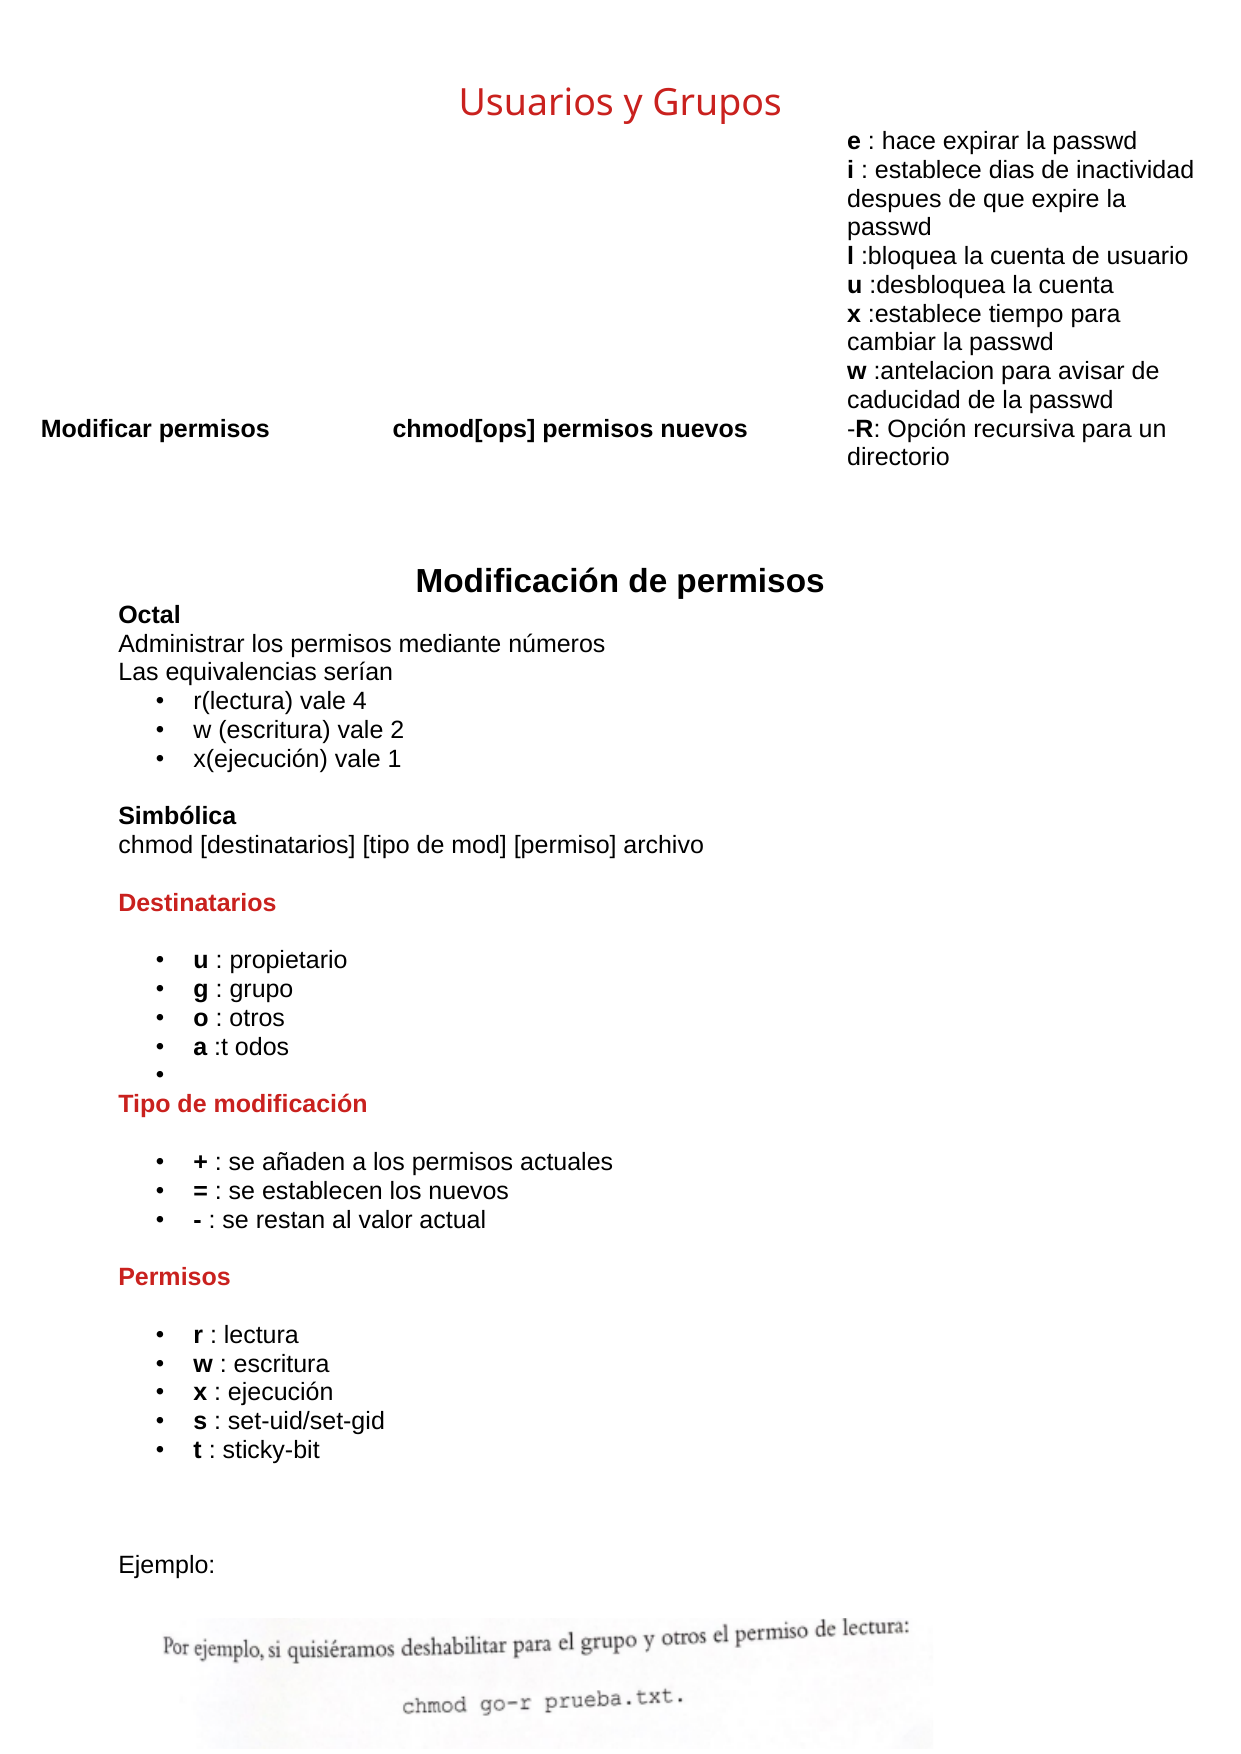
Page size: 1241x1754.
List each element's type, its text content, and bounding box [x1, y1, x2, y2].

list o : otros [156, 1003, 1122, 1032]
table_cell e : hace expirar la passwd i : establece dias de inactividad despues de que expire la passwd l :bloquea la cuenta de usuario u :desbloquea la cuenta x :establece tiempo para cambiar la passwd w :antelacion para avisar de caducidad de la passwd [847, 126, 1209, 413]
list u : propietario [156, 945, 1122, 974]
list = : se establecen los nuevos [156, 1176, 1122, 1204]
list g : grupo [156, 974, 1122, 1003]
list w : escritura [156, 1348, 1122, 1377]
table_cell -R: Opción recursiva para un directorio [847, 414, 1209, 523]
text Octal [118, 600, 1122, 628]
text Modificación de permisos [118, 561, 1122, 600]
list - : se restan al valor actual [156, 1204, 1122, 1233]
list s : set-uid/set-gid [156, 1406, 1122, 1435]
table_cell Modificar permisos [41, 414, 392, 523]
text Simbólica [118, 801, 1122, 830]
text Destinatarios [118, 888, 1122, 916]
list x : ejecución [156, 1377, 1122, 1406]
list a :t odos [156, 1032, 1122, 1061]
text Permisos [118, 1262, 1122, 1291]
text chmod [destinatarios] [tipo de mod] [permiso] archivo [118, 830, 1122, 859]
list + : se añaden a los permisos actuales [156, 1147, 1122, 1176]
list x(ejecución) vale 1 [156, 744, 1122, 773]
text Ejemplo: [118, 1550, 1122, 1579]
table_cell [392, 126, 847, 413]
text Tipo de modificación [118, 1089, 1122, 1118]
list r(lectura) vale 4 [156, 686, 1122, 715]
list r : lectura [156, 1320, 1122, 1348]
list t : sticky-bit [156, 1435, 1122, 1464]
list w (escritura) vale 2 [156, 715, 1122, 744]
table_cell [41, 126, 392, 413]
text Administrar los permisos mediante números [118, 628, 1122, 657]
text Las equivalencias serían [118, 657, 1122, 686]
table_cell chmod[ops] permisos nuevos [392, 414, 847, 523]
